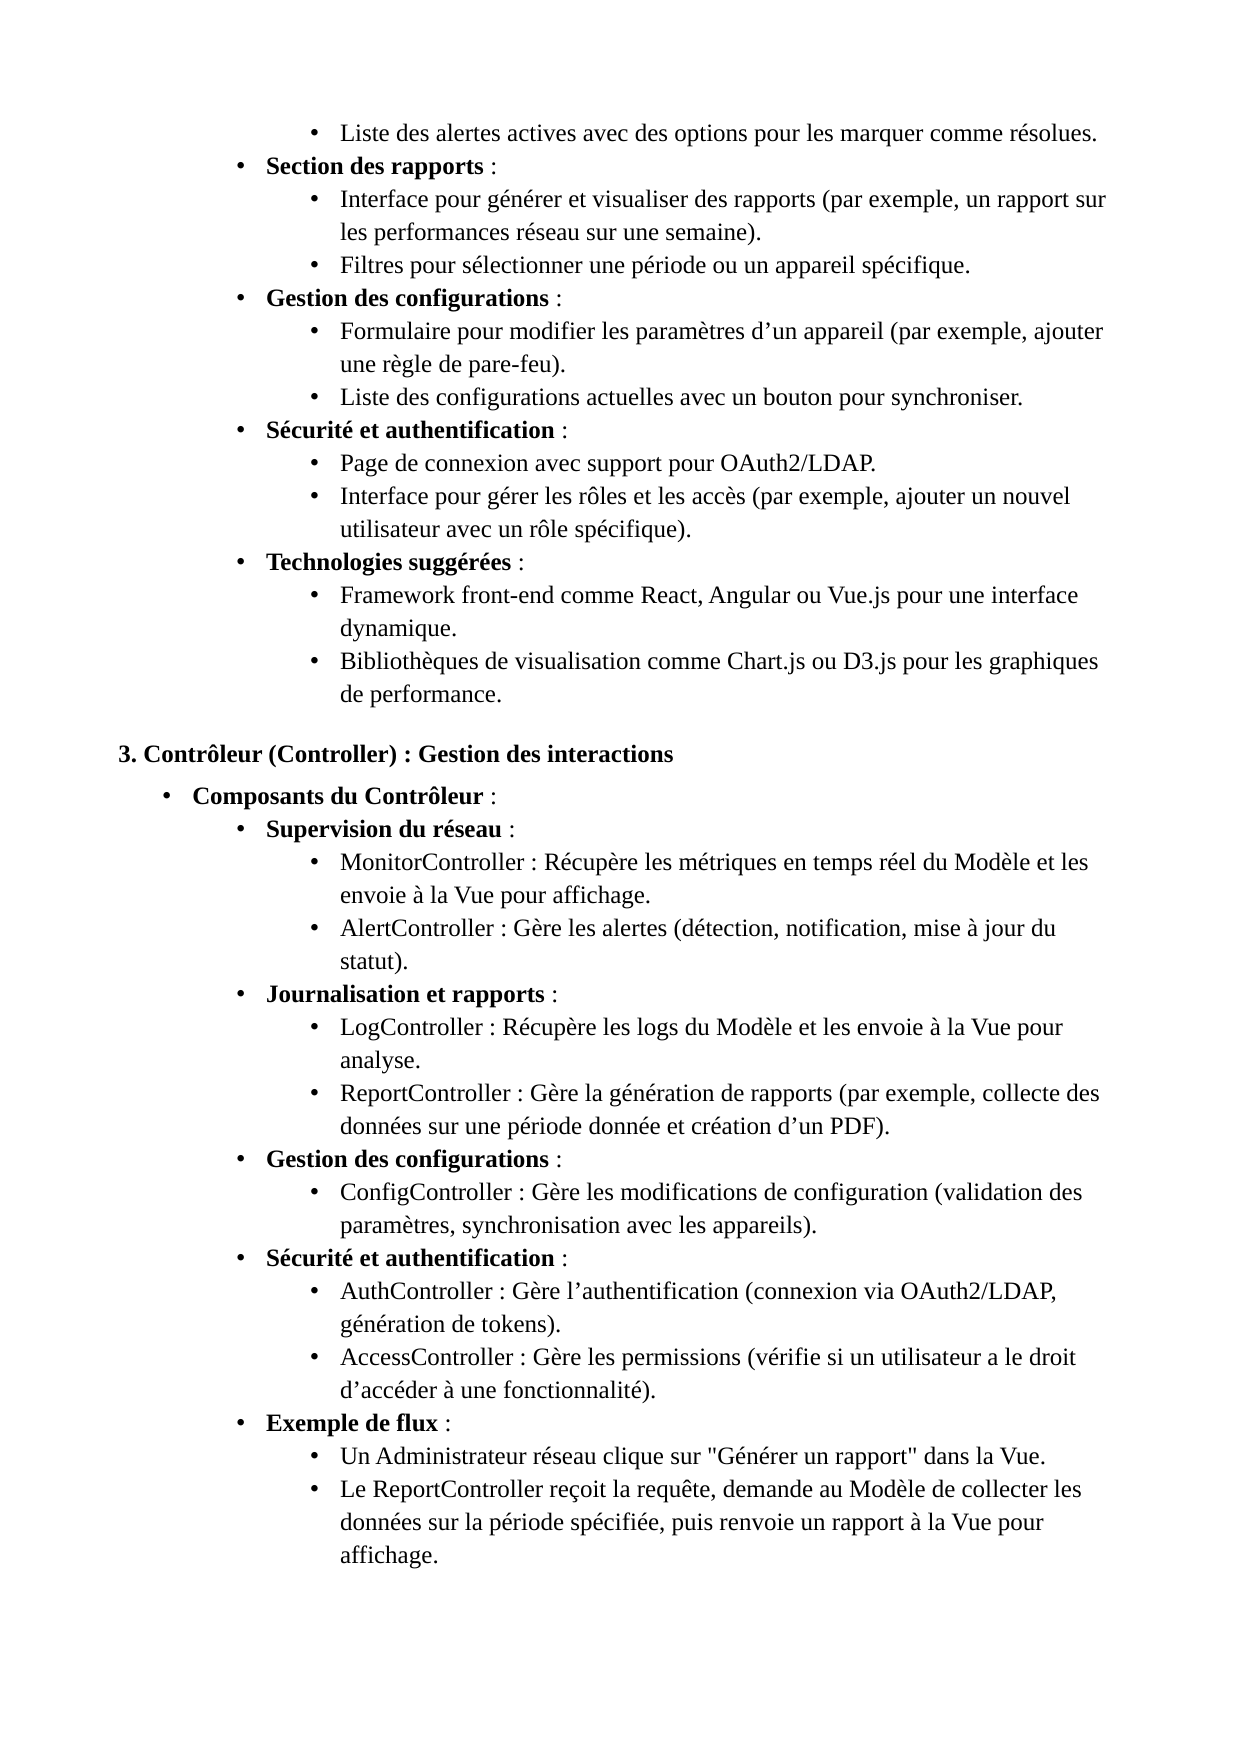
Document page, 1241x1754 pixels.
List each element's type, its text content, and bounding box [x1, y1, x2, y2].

list Framework front-end comme React, Angular ou Vue.js pour une interface dynamique. [310, 580, 1122, 642]
list AlertController : Gère les alertes (détection, notification, mise à jour du statut). [310, 913, 1122, 975]
list Interface pour générer et visualiser des rapports (par exemple, un rapport sur les performances réseau sur une semaine). [310, 184, 1122, 246]
list Gestion des configurations : [236, 283, 1122, 312]
list Un Administrateur réseau clique sur "Générer un rapport" dans la Vue. [310, 1441, 1122, 1470]
list Supervision du réseau : [236, 814, 1122, 843]
list AuthController : Gère l’authentification (connexion via OAuth2/LDAP, génération de tokens). [310, 1276, 1122, 1338]
list Page de connexion avec support pour OAuth2/LDAP. [310, 448, 1122, 477]
list Formulaire pour modifier les paramètres d’un appareil (par exemple, ajouter une règle de pare-feu). [310, 316, 1122, 378]
list ReportController : Gère la génération de rapports (par exemple, collecte des données sur une période donnée et création d’un PDF). [310, 1078, 1122, 1140]
list Technologies suggérées : [236, 547, 1122, 576]
subtitle 3. Contrôleur (Controller) : Gestion des interactions [118, 739, 1122, 768]
list MonitorController : Récupère les métriques en temps réel du Modèle et les envoie à la Vue pour affichage. [310, 847, 1122, 909]
list ConfigController : Gère les modifications de configuration (validation des paramètres, synchronisation avec les appareils). [310, 1177, 1122, 1239]
list Sécurité et authentification : [236, 415, 1122, 444]
list Liste des configurations actuelles avec un bouton pour synchroniser. [310, 382, 1122, 411]
list AccessController : Gère les permissions (vérifie si un utilisateur a le droit d’accéder à une fonctionnalité). [310, 1342, 1122, 1404]
list Liste des alertes actives avec des options pour les marquer comme résolues. [310, 118, 1122, 147]
list Composants du Contrôleur : [162, 781, 1122, 809]
list Filtres pour sélectionner une période ou un appareil spécifique. [310, 250, 1122, 279]
list Le ReportController reçoit la requête, demande au Modèle de collecter les données sur la période spécifiée, puis renvoie un rapport à la Vue pour affichage. [310, 1474, 1122, 1569]
list Gestion des configurations : [236, 1144, 1122, 1173]
list Bibliothèques de visualisation comme Chart.js ou D3.js pour les graphiques de performance. [310, 646, 1122, 708]
list LogController : Récupère les logs du Modèle et les envoie à la Vue pour analyse. [310, 1012, 1122, 1074]
list Interface pour gérer les rôles et les accès (par exemple, ajouter un nouvel utilisateur avec un rôle spécifique). [310, 481, 1122, 543]
list Sécurité et authentification : [236, 1243, 1122, 1272]
list Section des rapports : [236, 151, 1122, 180]
list Exemple de flux : [236, 1408, 1122, 1437]
list Journalisation et rapports : [236, 979, 1122, 1008]
